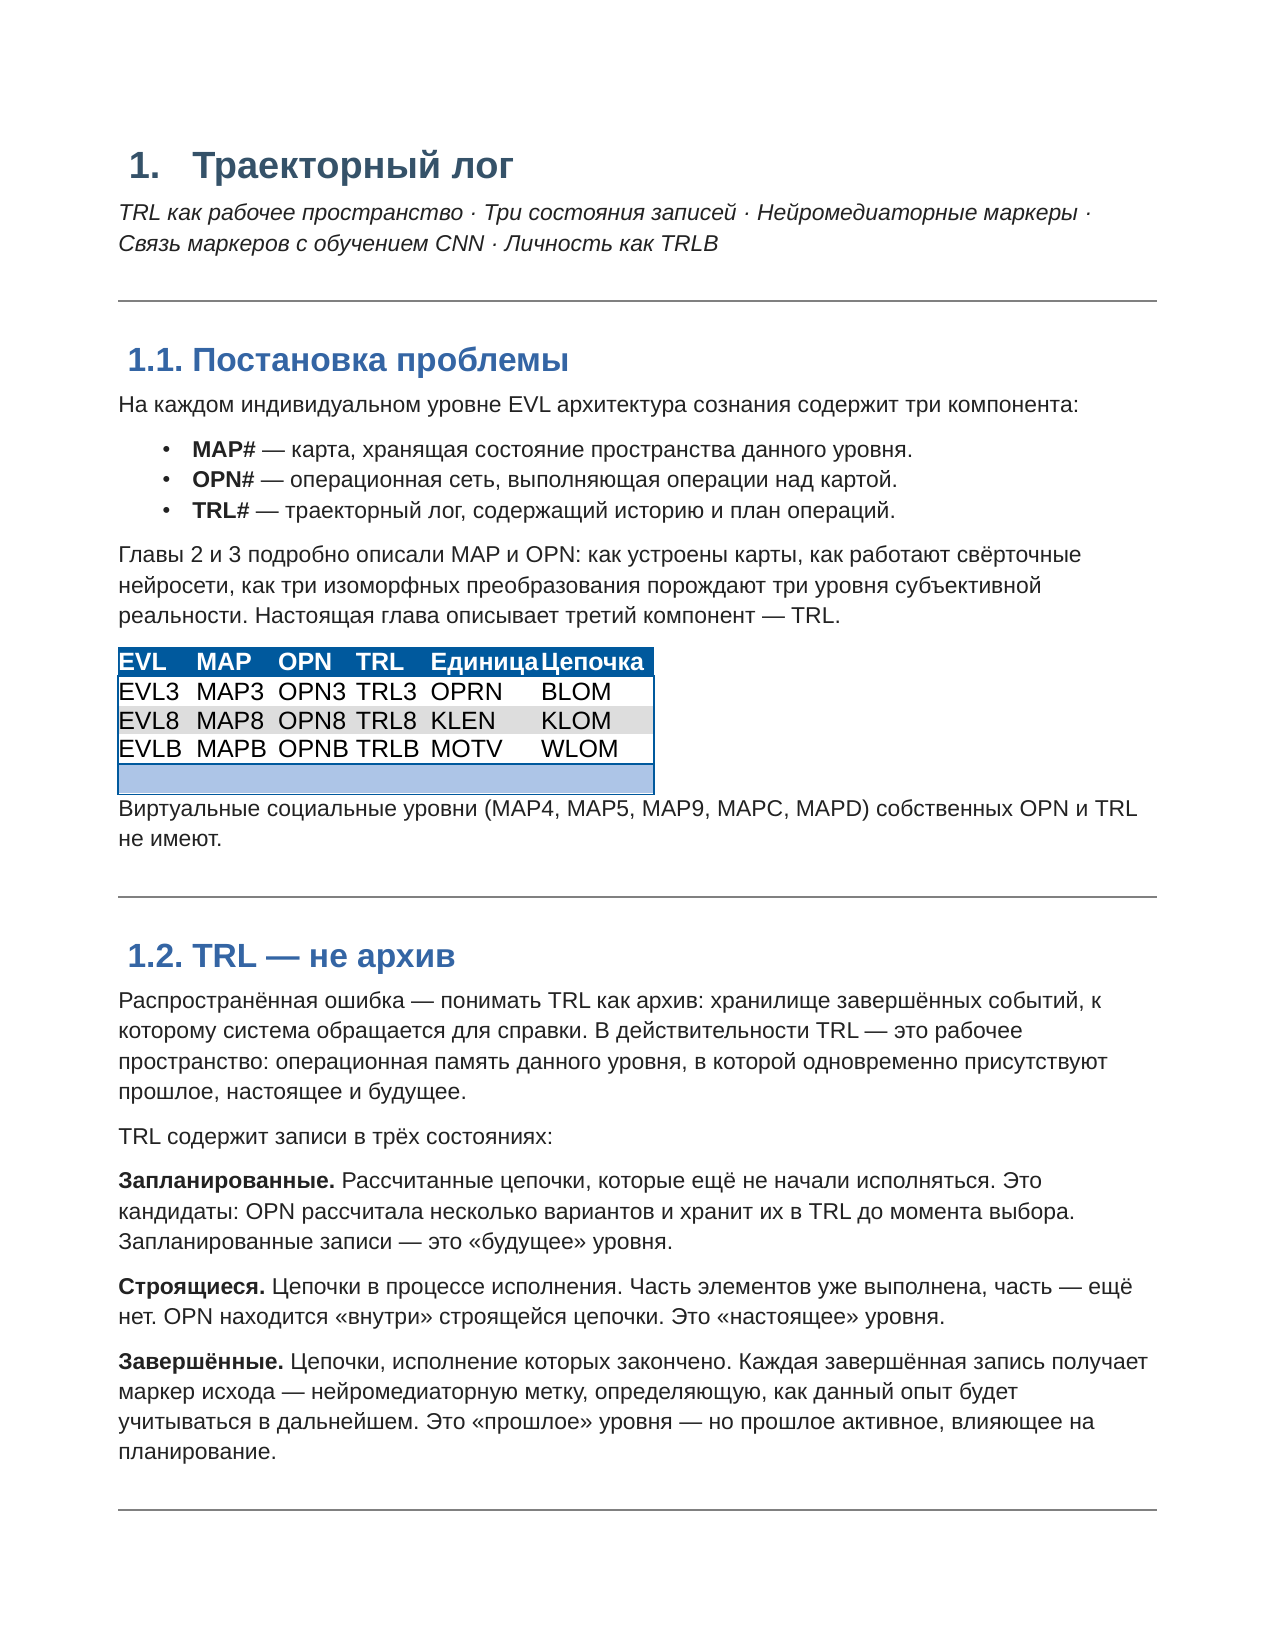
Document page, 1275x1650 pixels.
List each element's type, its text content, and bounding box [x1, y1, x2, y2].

table_cell TRLB [356, 735, 430, 763]
text Завершённые. Цепочки, исполнение которых закончено. Каждая завершённая запись получает маркер исхода — нейромедиаторную метку, определяющую, как данный опыт будет учитываться в дальнейшем. Это «прошлое» уровня — но прошлое активное, влияющее на планирование. [118, 1348, 1157, 1465]
table_header TRL [356, 647, 430, 675]
table_cell OPN8 [278, 706, 356, 734]
list OPN# — операционная сеть, выполняющая операции над картой. [162, 466, 1157, 493]
table_cell OPNB [278, 735, 356, 763]
table_header OPN [278, 647, 356, 675]
table_header Цепочка [541, 647, 654, 675]
table_cell [119, 765, 196, 793]
table_cell MAP8 [196, 706, 278, 734]
text TRL как рабочее пространство · Три состояния записей · Нейромедиаторные маркеры · Связь маркеров с обучением CNN · Личность как TRLB [118, 199, 1157, 256]
table_cell KLOM [541, 706, 653, 734]
subtitle TRL — не архив [118, 936, 1157, 975]
table_header MAP [196, 647, 278, 675]
table_cell MOTV [430, 735, 541, 763]
list TRL# — траекторный лог, содержащий историю и план операций. [162, 497, 1157, 523]
table_cell OPRN [430, 677, 541, 706]
table_cell [196, 765, 278, 793]
subtitle Траекторный лог [118, 143, 1157, 187]
table_header Единица [430, 647, 541, 675]
text Запланированные. Рассчитанные цепочки, которые ещё не начали исполняться. Это кандидаты: OPN рассчитала несколько вариантов и хранит их в TRL до момента выбора. Запланированные записи — это «будущее» уровня. [118, 1167, 1157, 1254]
table_cell MAPB [196, 735, 278, 763]
table_cell EVL8 [119, 706, 196, 734]
table_cell EVLB [119, 735, 196, 763]
table_cell OPN3 [278, 677, 356, 706]
table_cell TRL8 [356, 706, 430, 734]
text На каждом индивидуальном уровне EVL архитектура сознания содержит три компонента: [118, 391, 1157, 418]
table_cell BLOM [541, 677, 653, 706]
text TRL содержит записи в трёх состояниях: [118, 1123, 1157, 1149]
table_cell KLEN [430, 706, 541, 734]
text Строящиеся. Цепочки в процессе исполнения. Часть элементов уже выполнена, часть — ещё нет. OPN находится «внутри» строящейся цепочки. Это «настоящее» уровня. [118, 1273, 1157, 1329]
table_cell WLOM [541, 735, 653, 763]
table_cell [541, 765, 653, 793]
table_cell [278, 765, 356, 793]
table_cell EVL3 [119, 677, 196, 706]
table_header EVL [118, 647, 196, 675]
subtitle Постановка проблемы [118, 340, 1157, 379]
text Распространённая ошибка — понимать TRL как архив: хранилище завершённых событий, к которому система обращается для справки. В действительности TRL — это рабочее пространство: операционная память данного уровня, в которой одновременно присутствуют прошлое, настоящее и будущее. [118, 987, 1157, 1104]
table_cell [430, 765, 541, 793]
list MAP# — карта, хранящая состояние пространства данного уровня. [162, 436, 1157, 463]
table_cell [356, 765, 430, 793]
text Главы 2 и 3 подробно описали MAP и OPN: как устроены карты, как работают свёрточные нейросети, как три изоморфных преобразования порождают три уровня субъективной реальности. Настоящая глава описывает третий компонент — TRL. [118, 541, 1157, 628]
table_cell MAP3 [196, 677, 278, 706]
text Виртуальные социальные уровни (MAP4, MAP5, MAP9, MAPC, MAPD) собственных OPN и TRL не имеют. [118, 795, 1157, 852]
table_cell TRL3 [356, 677, 430, 706]
